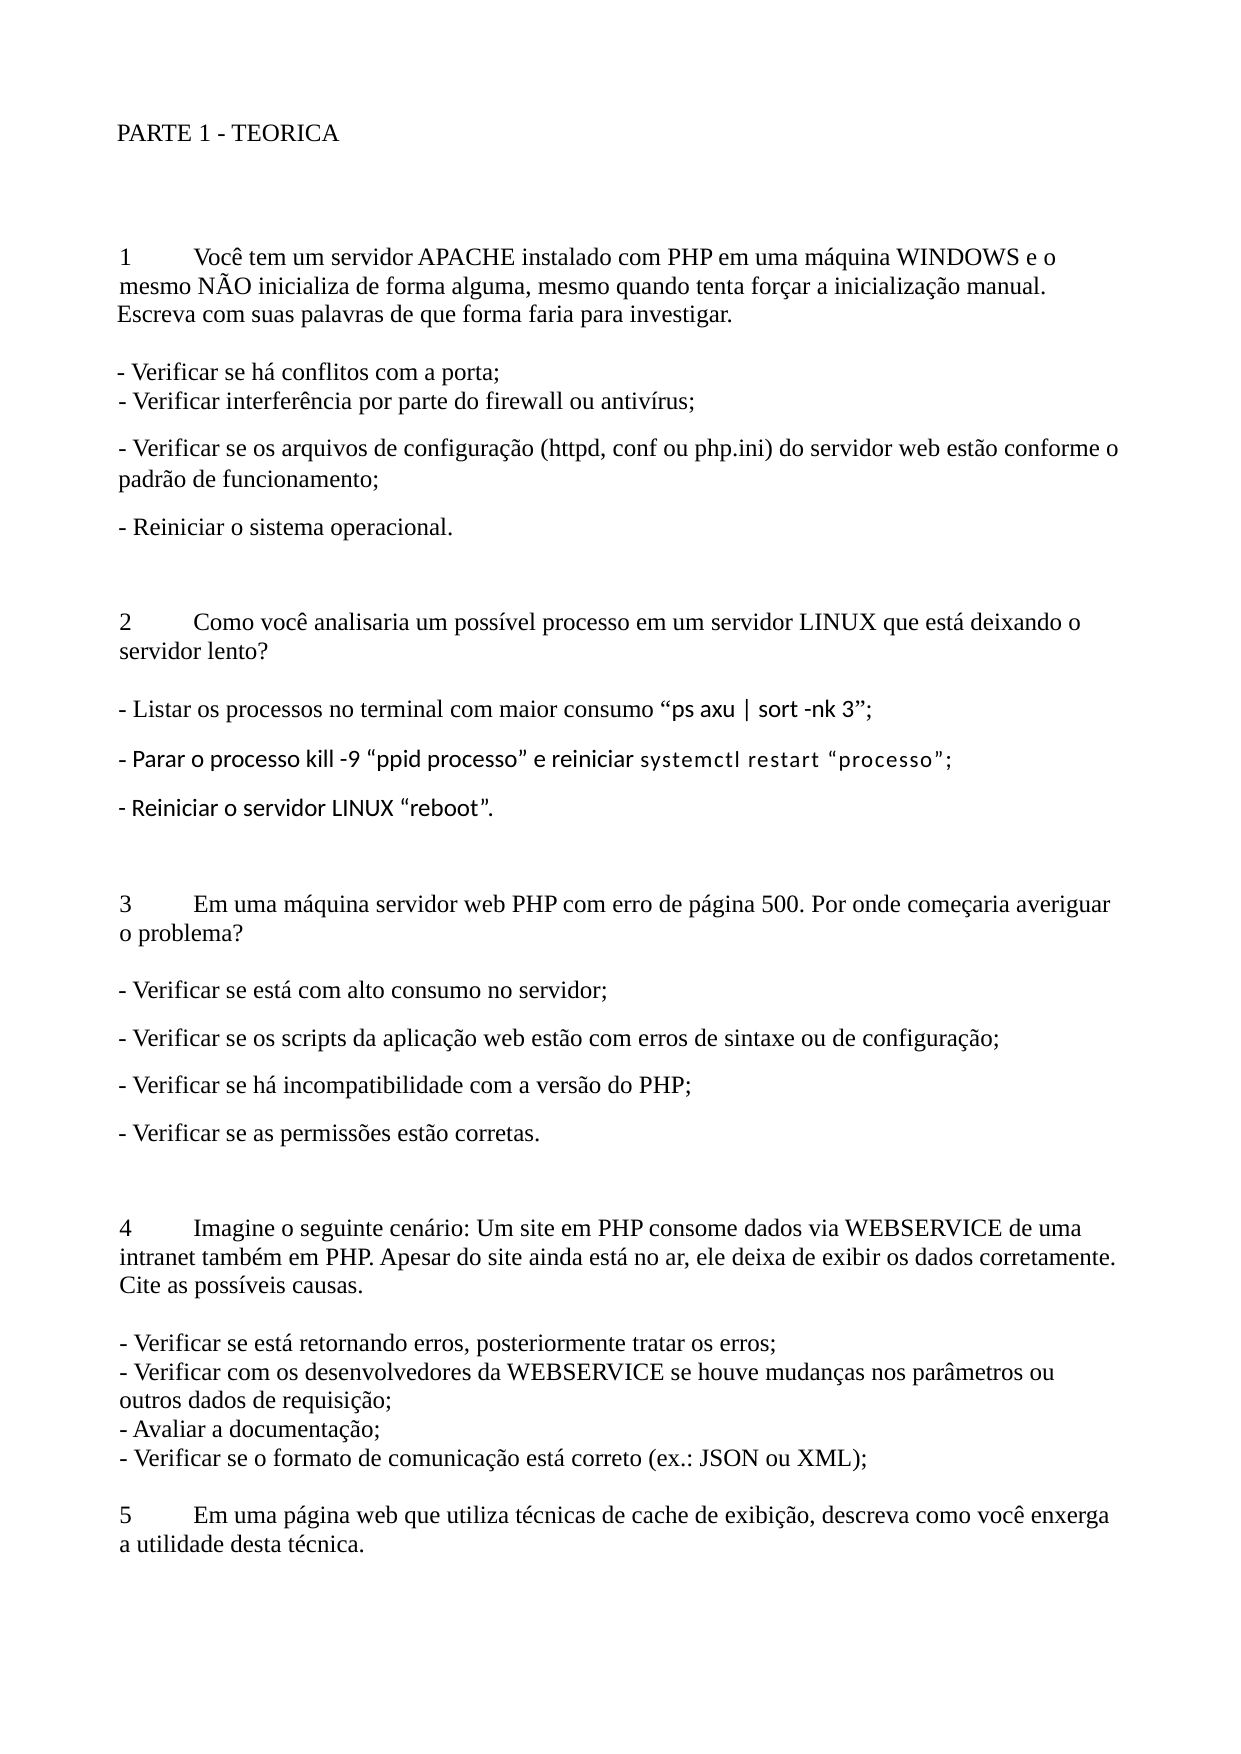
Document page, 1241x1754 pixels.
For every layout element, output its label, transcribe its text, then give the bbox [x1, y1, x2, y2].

text - Reiniciar o servidor LINUX “reboot”. [118, 792, 1122, 823]
text - Parar o processo kill -9 “ppid processo” e reiniciar systemctl restart “processo”; [118, 743, 1122, 773]
text - Verificar se está com alto consumo no servidor; [118, 975, 1122, 1004]
text - Verificar se os arquivos de configuração (httpd, conf ou php.ini) do servidor web estão conforme o padrão de funcionamento; [118, 433, 1122, 493]
list Como você analisaria um possível processo em um servidor LINUX que está deixando o servidor lento? [119, 607, 1122, 664]
text PARTE 1 - TEORICA [117, 118, 1122, 147]
list - Avaliar a documentação; [119, 1414, 1122, 1443]
text - Verificar se há incompatibilidade com a versão do PHP; [118, 1070, 1122, 1099]
list - Verificar se o formato de comunicação está correto (ex.: JSON ou XML); [119, 1443, 1122, 1472]
list - Verificar com os desenvolvedores da WEBSERVICE se houve mudanças nos parâmetros ou outros dados de requisição; [119, 1357, 1122, 1414]
text - Verificar se as permissões estão corretas. [118, 1118, 1122, 1147]
text - Verificar interferência por parte do firewall ou antivírus; [118, 386, 1122, 414]
text - Verificar se os scripts da aplicação web estão com erros de sintaxe ou de configuração; [118, 1023, 1122, 1052]
list Você tem um servidor APACHE instalado com PHP em uma máquina WINDOWS e o mesmo NÃO inicializa de forma alguma, mesmo quando tenta forçar a inicialização manual. [119, 242, 1122, 299]
text - Verificar se há conflitos com a porta; [117, 357, 1122, 386]
list Em uma página web que utiliza técnicas de cache de exibição, descreva como você enxerga a utilidade desta técnica. [119, 1501, 1122, 1558]
list - Verificar se está retornando erros, posteriormente tratar os erros; [119, 1328, 1122, 1357]
text Escreva com suas palavras de que forma faria para investigar. [117, 299, 1122, 328]
list Imagine o seguinte cenário: Um site em PHP consome dados via WEBSERVICE de uma intranet também em PHP. Apesar do site ainda está no ar, ele deixa de exibir os dados corretamente. Cite as possíveis causas. [119, 1213, 1122, 1299]
text - Listar os processos no terminal com maior consumo “ps axu | sort -nk 3”; [118, 693, 1122, 724]
list Em uma máquina servidor web PHP com erro de página 500. Por onde começaria averiguar o problema? [119, 889, 1122, 947]
text - Reiniciar o sistema operacional. [118, 512, 1122, 541]
